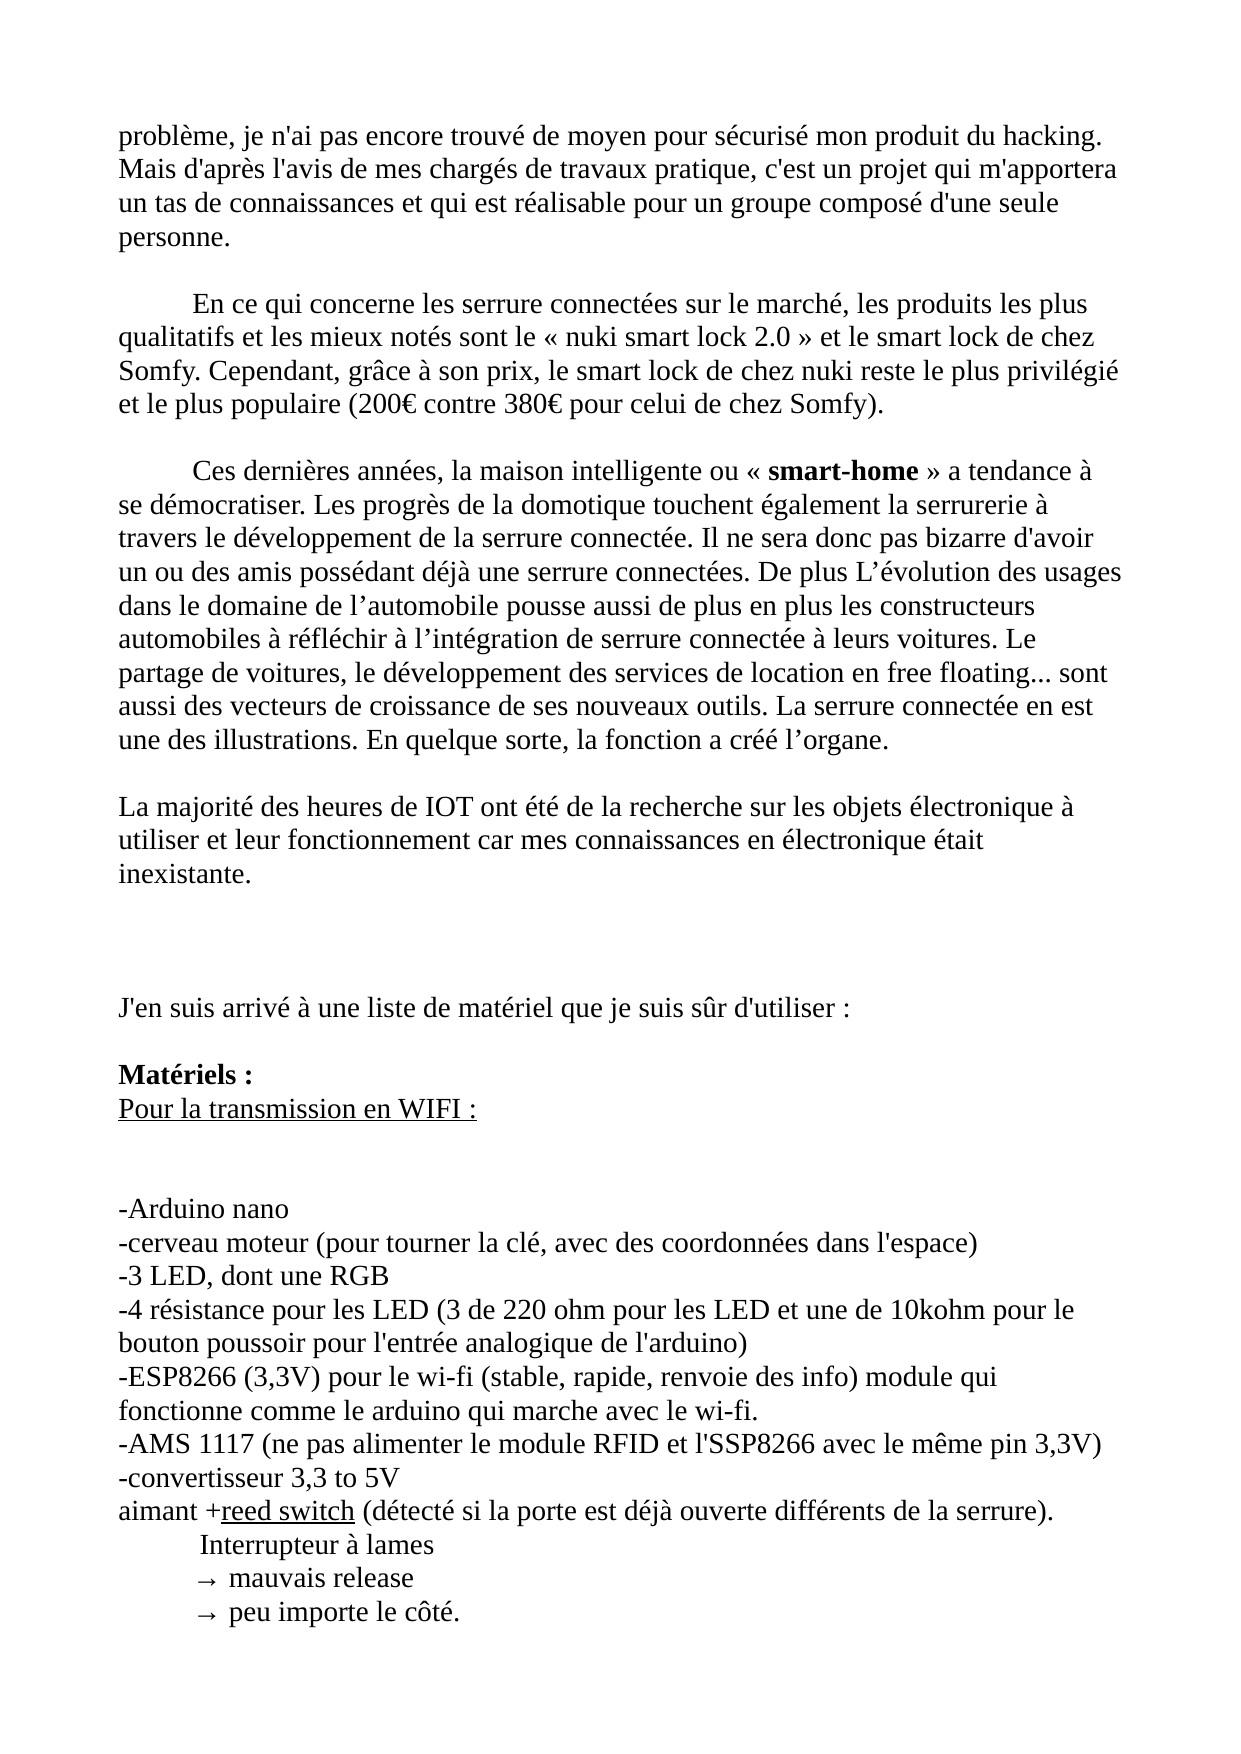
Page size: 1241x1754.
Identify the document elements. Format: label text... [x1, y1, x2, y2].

text -4 résistance pour les LED (3 de 220 ohm pour les LED et une de 10kohm pour le bouton poussoir pour l'entrée analogique de l'arduino) [118, 1292, 1122, 1359]
text En ce qui concerne les serrure connectées sur le marché, les produits les plus qualitatifs et les mieux notés sont le « nuki smart lock 2.0 » et le smart lock de chez Somfy. Cependant, grâce à son prix, le smart lock de chez nuki reste le plus privilégié et le plus populaire (200€ contre 380€ pour celui de chez Somfy). [118, 286, 1122, 420]
text La majorité des heures de IOT ont été de la recherche sur les objets électronique à utiliser et leur fonctionnement car mes connaissances en électronique était inexistante. [118, 789, 1122, 889]
text -Arduino nano [118, 1191, 1122, 1225]
text Ces dernières années, la maison intelligente ou « smart-home » a tendance à se démocratiser. Les progrès de la domotique touchent également la serrurerie à travers le développement de la serrure connectée. Il ne sera donc pas bizarre d'avoir un ou des amis possédant déjà une serrure connectées. De plus L’évolution des usages dans le domaine de l’automobile pousse aussi de plus en plus les constructeurs automobiles à réfléchir à l’intégration de serrure connectée à leurs voitures. Le partage de voitures, le développement des services de location en free floating... sont aussi des vecteurs de croissance de ses nouveaux outils. La serrure connectée en est une des illustrations. En quelque sorte, la fonction a créé l’organe. [118, 453, 1122, 755]
text → mauvais release [118, 1560, 1122, 1594]
text Matériels : [118, 1057, 1122, 1091]
text aimant +reed switch (détecté si la porte est déjà ouverte différents de la serrure). [118, 1493, 1122, 1527]
text Interrupteur à lames [118, 1527, 1122, 1560]
text -3 LED, dont une RGB [118, 1258, 1122, 1292]
text Pour la transmission en WIFI : [118, 1091, 1122, 1124]
text → peu importe le côté. [118, 1594, 1122, 1627]
text problème, je n'ai pas encore trouvé de moyen pour sécurisé mon produit du hacking. Mais d'après l'avis de mes chargés de travaux pratique, c'est un projet qui m'apportera un tas de connaissances et qui est réalisable pour un groupe composé d'une seule personne. [118, 118, 1122, 252]
text -cerveau moteur (pour tourner la clé, avec des coordonnées dans l'espace) [118, 1225, 1122, 1258]
text J'en suis arrivé à une liste de matériel que je suis sûr d'utiliser : [118, 990, 1122, 1024]
text -convertisseur 3,3 to 5V [118, 1460, 1122, 1493]
text -ESP8266 (3,3V) pour le wi-fi (stable, rapide, renvoie des info) module qui fonctionne comme le arduino qui marche avec le wi-fi. [118, 1359, 1122, 1426]
text -AMS 1117 (ne pas alimenter le module RFID et l'SSP8266 avec le même pin 3,3V) [118, 1426, 1122, 1460]
